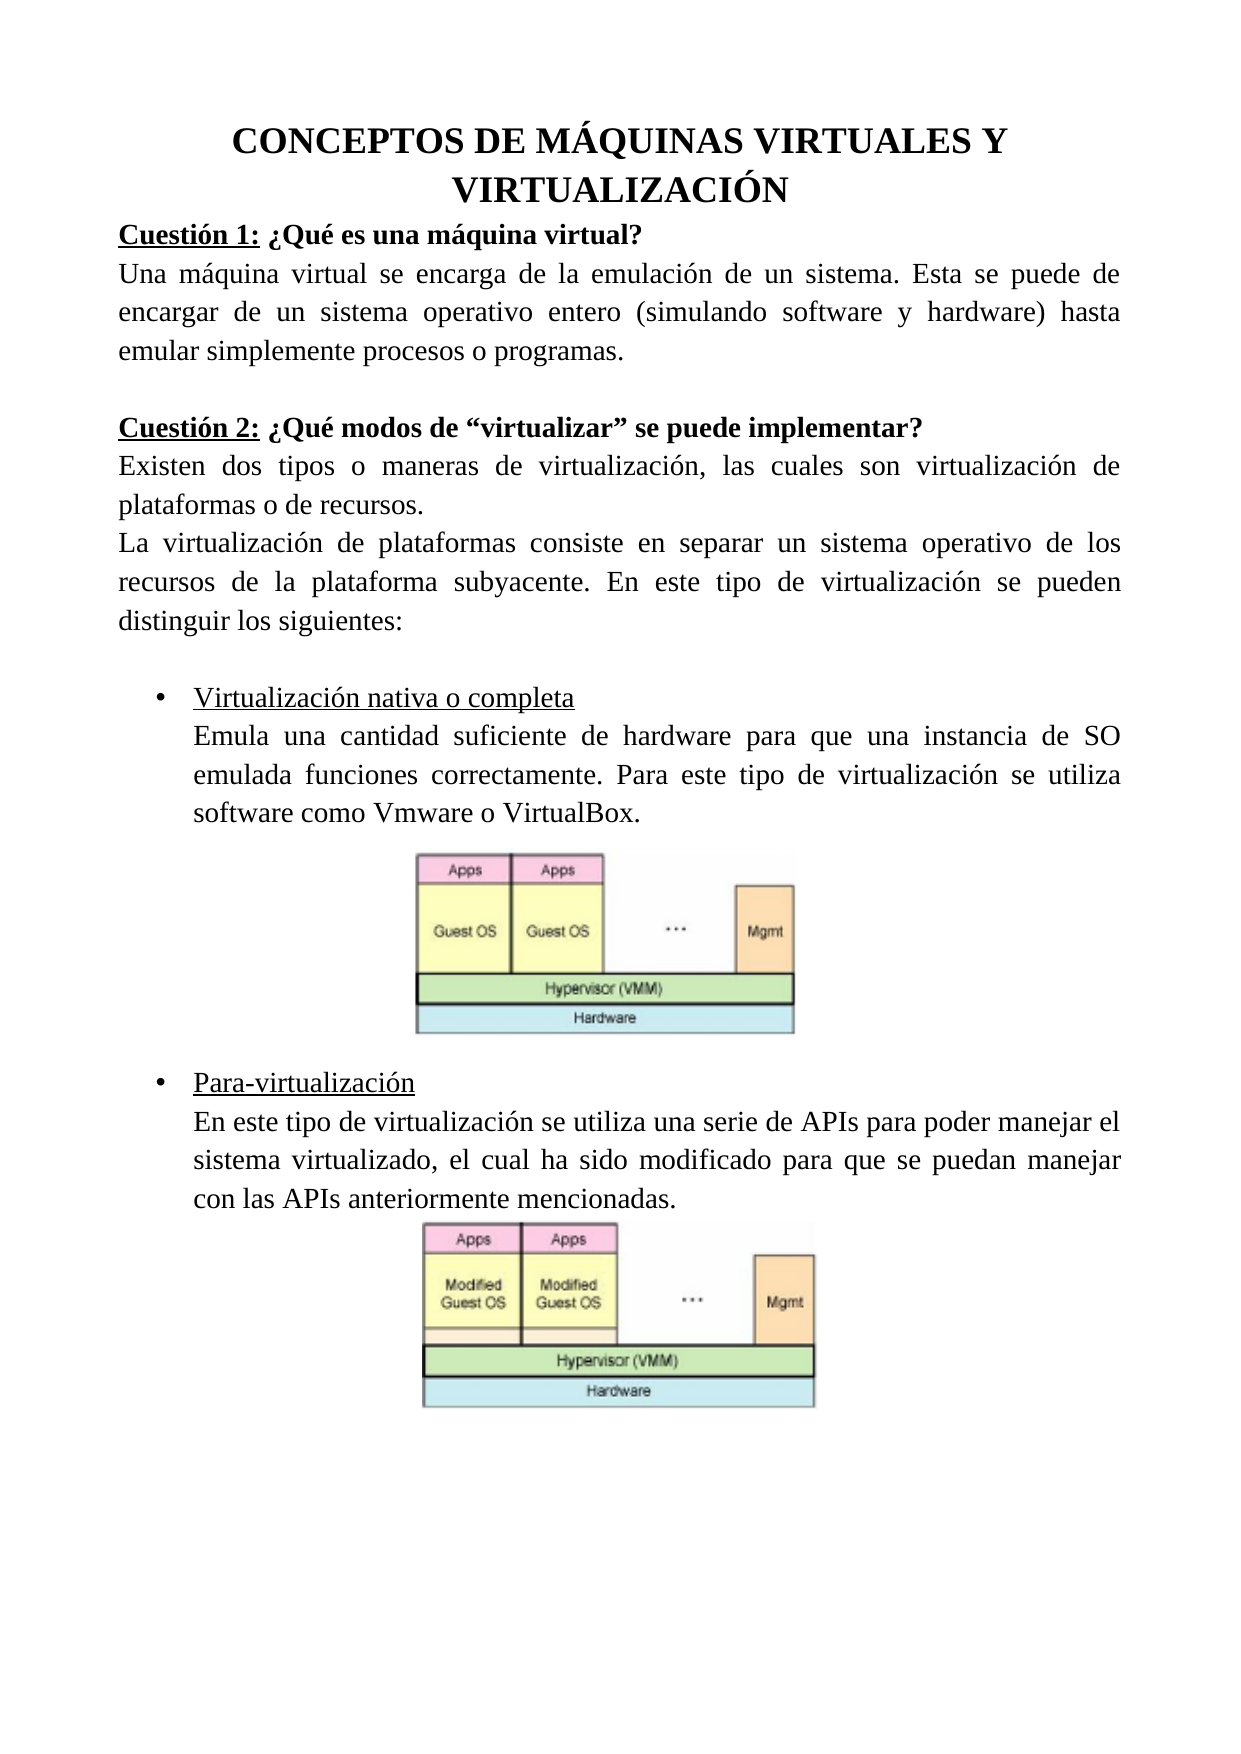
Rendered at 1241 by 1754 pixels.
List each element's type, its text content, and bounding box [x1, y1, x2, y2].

picture [422, 1219, 819, 1412]
text Existen dos tipos o maneras de virtualización, las cuales son virtualización de plataformas o de recursos. [118, 448, 1122, 521]
text La virtualización de plataformas consiste en separar un sistema operativo de los recursos de la plataforma subyacente. En este tipo de virtualización se pueden distinguir los siguientes: [118, 526, 1122, 636]
list Emula una cantidad suficiente de hardware para que una instancia de SO emulada funciones correctamente. Para este tipo de virtualización se utiliza software como Vmware o VirtualBox. [156, 718, 1122, 829]
list En este tipo de virtualización se utiliza una serie de APIs para poder manejar el sistema virtualizado, el cual ha sido modificado para que se puedan manejar con las APIs anteriormente mencionadas. [156, 1104, 1122, 1214]
picture [414, 848, 797, 1036]
text Cuestión 2: ¿Qué modos de “virtualizar” se puede implementar? [118, 410, 1122, 443]
text Una máquina virtual se encarga de la emulación de un sistema. Esta se puede de encargar de un sistema operativo entero (simulando software y hardware) hasta emular simplemente procesos o programas. [118, 256, 1122, 366]
list Virtualización nativa o completa [156, 680, 1122, 713]
text CONCEPTOS DE MÁQUINAS VIRTUALES Y VIRTUALIZACIÓN [118, 118, 1122, 211]
list Para-virtualización [156, 1065, 1122, 1099]
text Cuestión 1: ¿Qué es una máquina virtual? [118, 217, 1122, 251]
